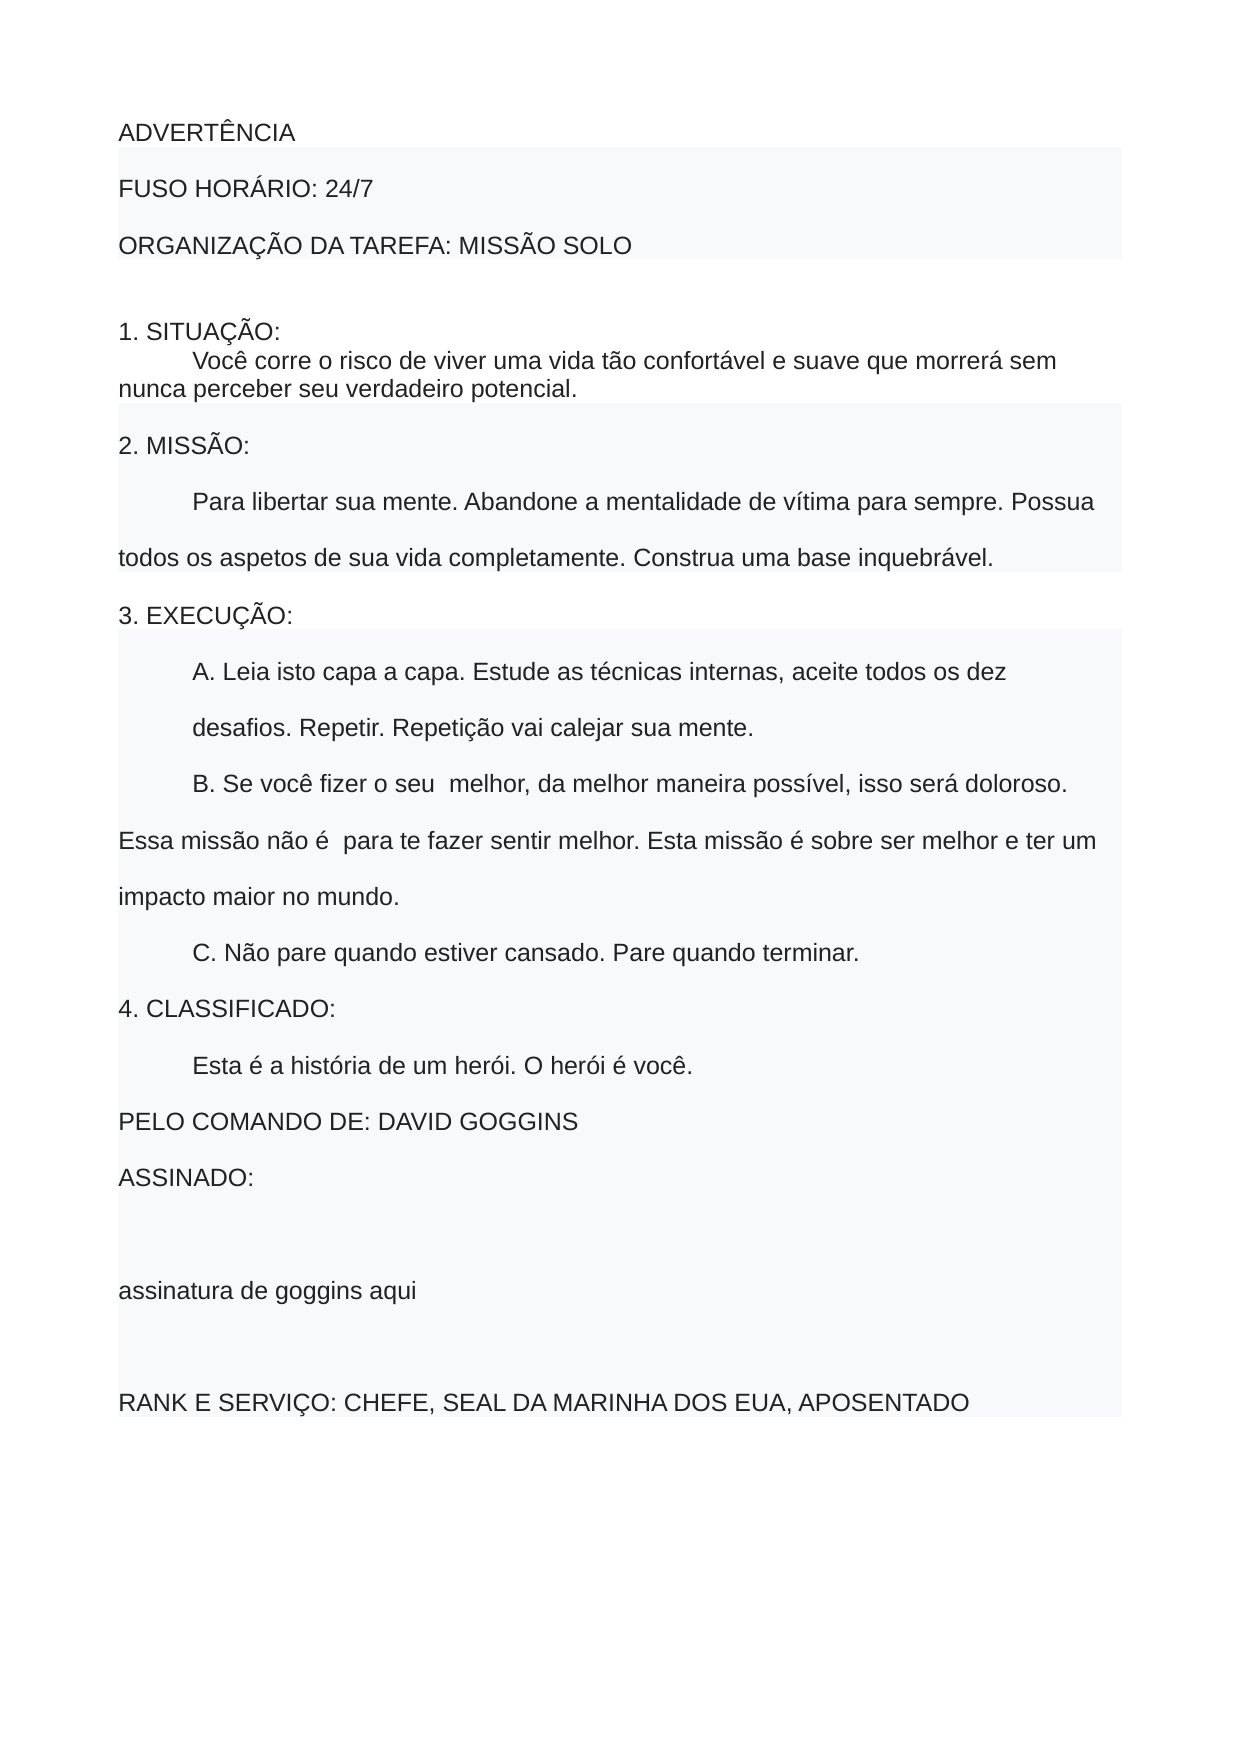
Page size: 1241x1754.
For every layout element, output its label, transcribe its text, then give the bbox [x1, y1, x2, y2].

text Para libertar sua mente. Abandone a mentalidade de vítima para sempre. Possua todos os aspetos de sua vida completamente. Construa uma base inquebrável. [118, 459, 1122, 572]
text 4. CLASSIFICADO: [118, 967, 1122, 1023]
text ORGANIZAÇÃO DA TAREFA: MISSÃO SOLO [118, 203, 1122, 259]
text 3. EXECUÇÃO: [118, 601, 1122, 629]
text ADVERTÊNCIA [118, 118, 1122, 147]
text ASSINADO: [118, 1136, 1122, 1192]
text Esta é a história de um herói. O herói é você. [118, 1023, 1122, 1079]
text FUSO HORÁRIO: 24/7 [118, 147, 1122, 203]
text Você corre o risco de viver uma vida tão confortável e suave que morrerá sem nunca perceber seu verdadeiro potencial. [118, 346, 1122, 403]
text assinatura de goggins aqui [118, 1248, 1122, 1304]
text C. Não pare quando estiver cansado. Pare quando terminar. [118, 911, 1122, 967]
text 2. MISSÃO: [118, 403, 1122, 459]
text PELO COMANDO DE: DAVID GOGGINS [118, 1079, 1122, 1136]
text RANK E SERVIÇO: CHEFE, SEAL DA MARINHA DOS EUA, APOSENTADO [118, 1361, 1122, 1417]
text A. Leia isto capa a capa. Estude as técnicas internas, aceite todos os dez desafios. Repetir. Repetição vai calejar sua mente. [118, 629, 1122, 742]
text 1. SITUAÇÃO: [118, 317, 1122, 346]
text B. Se você fizer o seu melhor, da melhor maneira possível, isso será doloroso. Essa missão não é para te fazer sentir melhor. Esta missão é sobre ser melhor e ter um impacto maior no mundo. [118, 742, 1122, 911]
